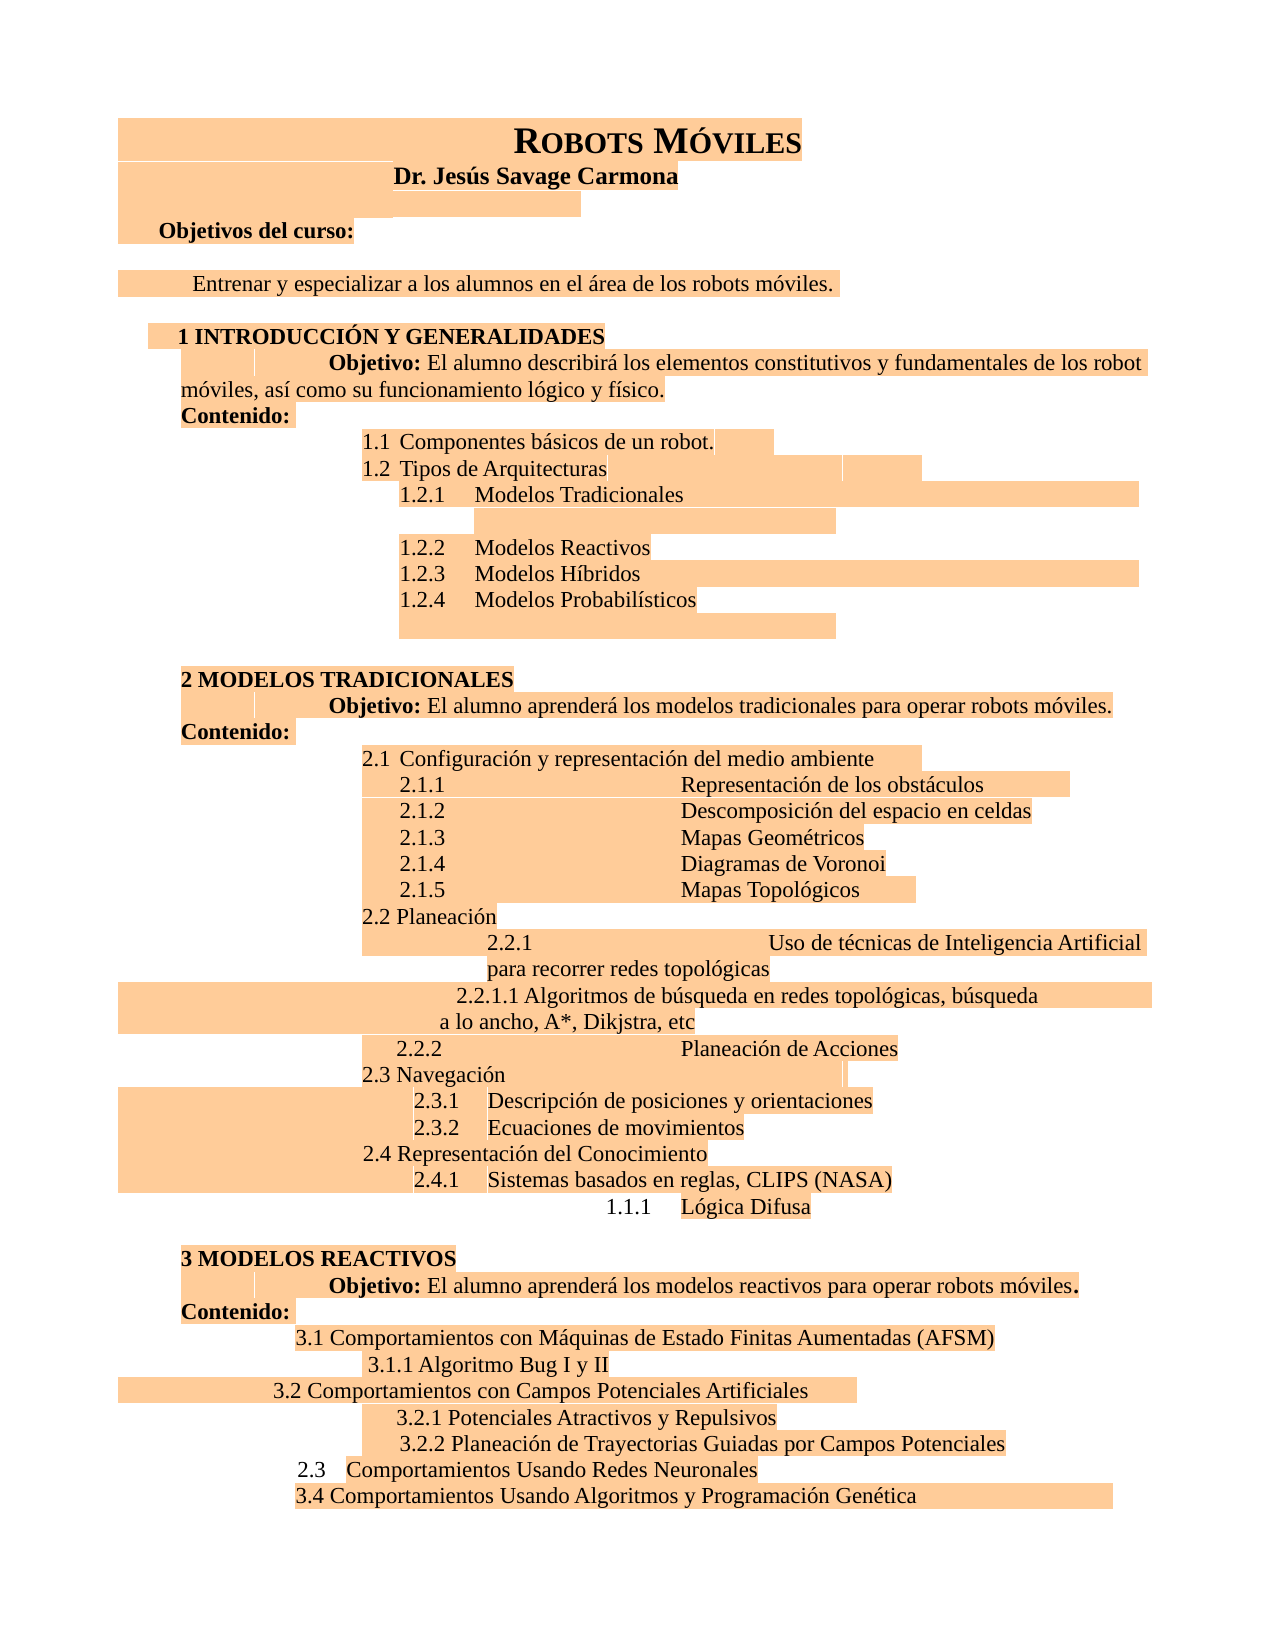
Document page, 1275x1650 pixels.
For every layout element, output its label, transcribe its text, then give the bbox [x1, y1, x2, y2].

text 2.1.3 Mapas Geométricos [362, 824, 1157, 850]
text 2.3.2 Ecuaciones de movimientos [118, 1114, 1157, 1140]
text 3.4 Comportamientos Usando Algoritmos y Programación Genética [295, 1483, 1157, 1509]
text Dr. Jesús Savage Carmona [118, 161, 1157, 190]
text 3.2.1 Potenciales Atractivos y Repulsivos [362, 1403, 1157, 1430]
text 3.2.2 Planeación de Trayectorias Guiadas por Campos Potenciales [362, 1430, 1157, 1456]
text 1.2 Tipos de Arquitecturas [362, 455, 1157, 481]
text 3.1 Comportamientos con Máquinas de Estado Finitas Aumentadas (AFSM) [295, 1324, 1157, 1351]
text 1.1 Componentes básicos de un robot. [362, 428, 1157, 455]
text 2.4 Representación del Conocimiento [118, 1140, 1157, 1166]
text 2.3 Navegación [362, 1061, 1157, 1087]
text Objetivo: El alumno describirá los elementos constitutivos y fundamentales de los robot móviles, así como su funcionamiento lógico y físico. [181, 349, 1157, 402]
list Lógica Difusa [606, 1193, 1157, 1219]
subtitle 1 INTRODUCCIÓN Y GENERALIDADES [148, 323, 1157, 349]
text 3.1.1 Algoritmo Bug I y II [362, 1351, 1157, 1377]
text 2.3.1 Descripción de posiciones y orientaciones [118, 1087, 1157, 1114]
text Objetivos del curso: [118, 218, 1157, 244]
text 1.2.1 Modelos Tradicionales [399, 481, 1157, 534]
text Contenido: [181, 718, 1157, 745]
text 1.2.2 Modelos Reactivos [399, 534, 1157, 560]
text 2.1.4 Diagramas de Voronoi [362, 850, 1157, 876]
text 2.2.1 Uso de técnicas de Inteligencia Artificial para recorrer redes topológicas [362, 929, 1157, 982]
text 1.2.3 Modelos Híbridos [399, 560, 1157, 587]
text 2 MODELOS TRADICIONALES [181, 666, 1157, 692]
text 2.1.2 Descomposición del espacio en celdas [362, 797, 1157, 824]
text 2.1.1 Representación de los obstáculos [362, 771, 1157, 797]
text 3 MODELOS REACTIVOS [181, 1245, 1157, 1272]
text 2.2.2 Planeación de Acciones [362, 1034, 1157, 1061]
text 2.4.1 Sistemas basados en reglas, CLIPS (NASA) [118, 1166, 1157, 1193]
text Objetivo: El alumno aprenderá los modelos reactivos para operar robots móviles. [181, 1272, 1157, 1298]
text 2.2.1.1 Algoritmos de búsqueda en redes topológicas, búsqueda a lo ancho, A*, Dikjstra, etc [118, 982, 1157, 1034]
list Comportamientos Usando Redes Neuronales [297, 1456, 1157, 1483]
text 1.2.4 Modelos Probabilísticos [399, 587, 1157, 613]
text 2.1 Configuración y representación del medio ambiente [362, 745, 1157, 771]
text Contenido: [181, 402, 1157, 428]
text 2.2 Planeación [362, 903, 1157, 929]
text 3.2 Comportamientos con Campos Potenciales Artificiales [118, 1377, 1157, 1403]
text Contenido: [181, 1298, 1157, 1324]
text Entrenar y especializar a los alumnos en el área de los robots móviles. [118, 270, 1157, 297]
text Objetivo: El alumno aprenderá los modelos tradicionales para operar robots móviles. [181, 692, 1157, 718]
text 2.1.5 Mapas Topológicos [362, 876, 1157, 903]
subtitle Robots Móviles [118, 118, 1157, 161]
